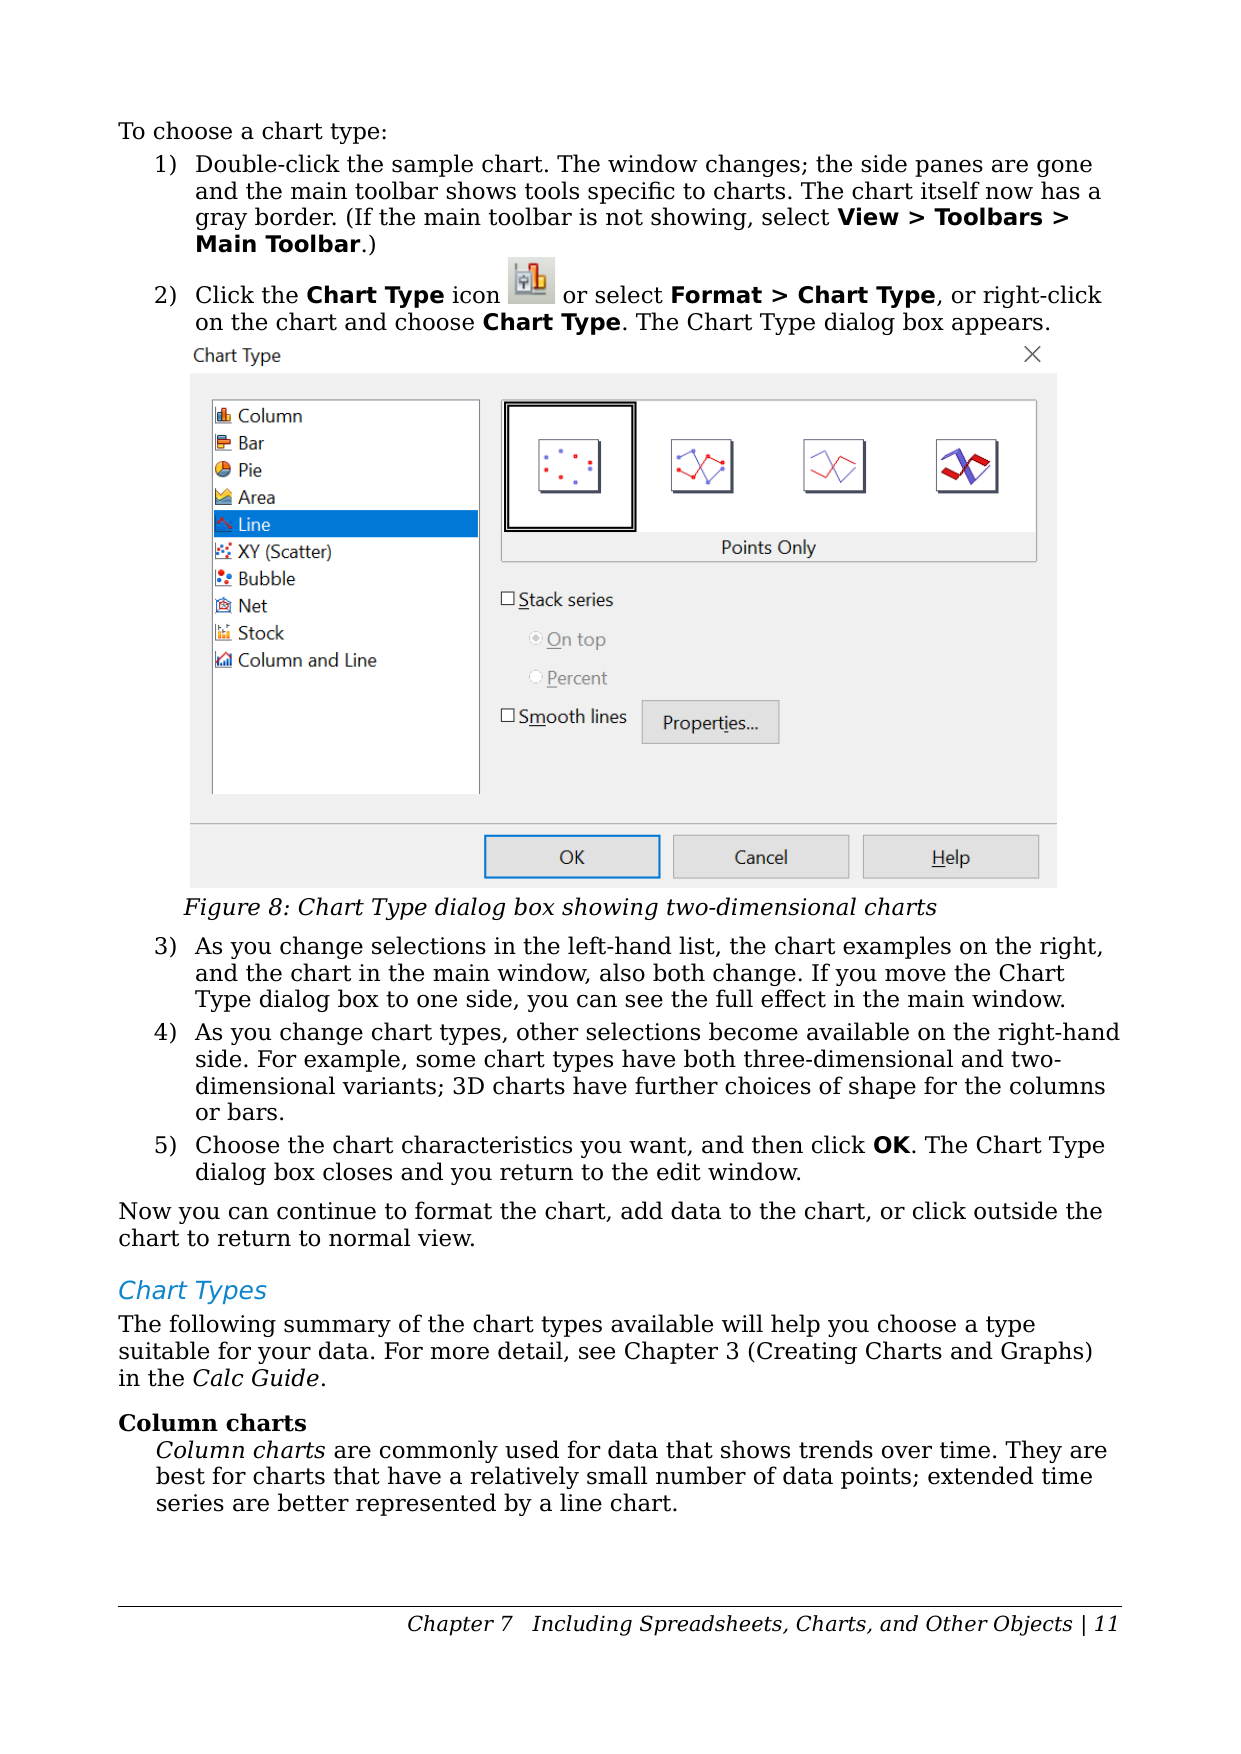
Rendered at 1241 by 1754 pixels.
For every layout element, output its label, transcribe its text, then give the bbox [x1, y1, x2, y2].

picture [507, 257, 556, 304]
list Choose the chart characteristics you want, and then click OK. The Chart Type dialog box closes and you return to the edit window. [177, 1132, 1122, 1186]
list As you change chart types, other selections become available on the right-hand side. For example, some chart types have both three-dimensional and two-dimensional variants; 3D charts have further choices of shape for the columns or bars. [177, 1019, 1122, 1126]
list As you change selections in the left-hand list, the chart examples on the right, and the chart in the main window, also both change. If you move the Chart Type dialog box to one side, you can see the full effect in the main window. [177, 933, 1122, 1013]
list Click the Chart Type icon or select Format > Chart Type, or right-click on the chart and choose Chart Type. The Chart Type dialog box appears. [177, 258, 1122, 336]
text Column charts [118, 1410, 1122, 1437]
text Now you can continue to format the chart, add data to the chart, or click outside the chart to return to normal view. [118, 1198, 1122, 1252]
text Figure 8: Chart Type dialog box showing two-dimensional charts [184, 894, 1057, 921]
picture [190, 341, 1057, 888]
subtitle Chart Types [118, 1276, 1122, 1305]
list To choose a chart type: [118, 118, 1122, 145]
text The following summary of the chart types available will help you choose a type suitable for your data. For more detail, see Chapter 3 (Creating Charts and Graphs) in the Calc Guide. [118, 1311, 1122, 1391]
list Double-click the sample chart. The window changes; the side panes are gone and the main toolbar shows tools specific to charts. The chart itself now has a gray border. (If the main toolbar is not showing, select View > Toolbars > Main Toolbar.) [177, 151, 1122, 258]
text Column charts are commonly used for data that shows trends over time. They are best for charts that have a relatively small number of data points; extended time series are better represented by a line chart. [156, 1437, 1122, 1517]
